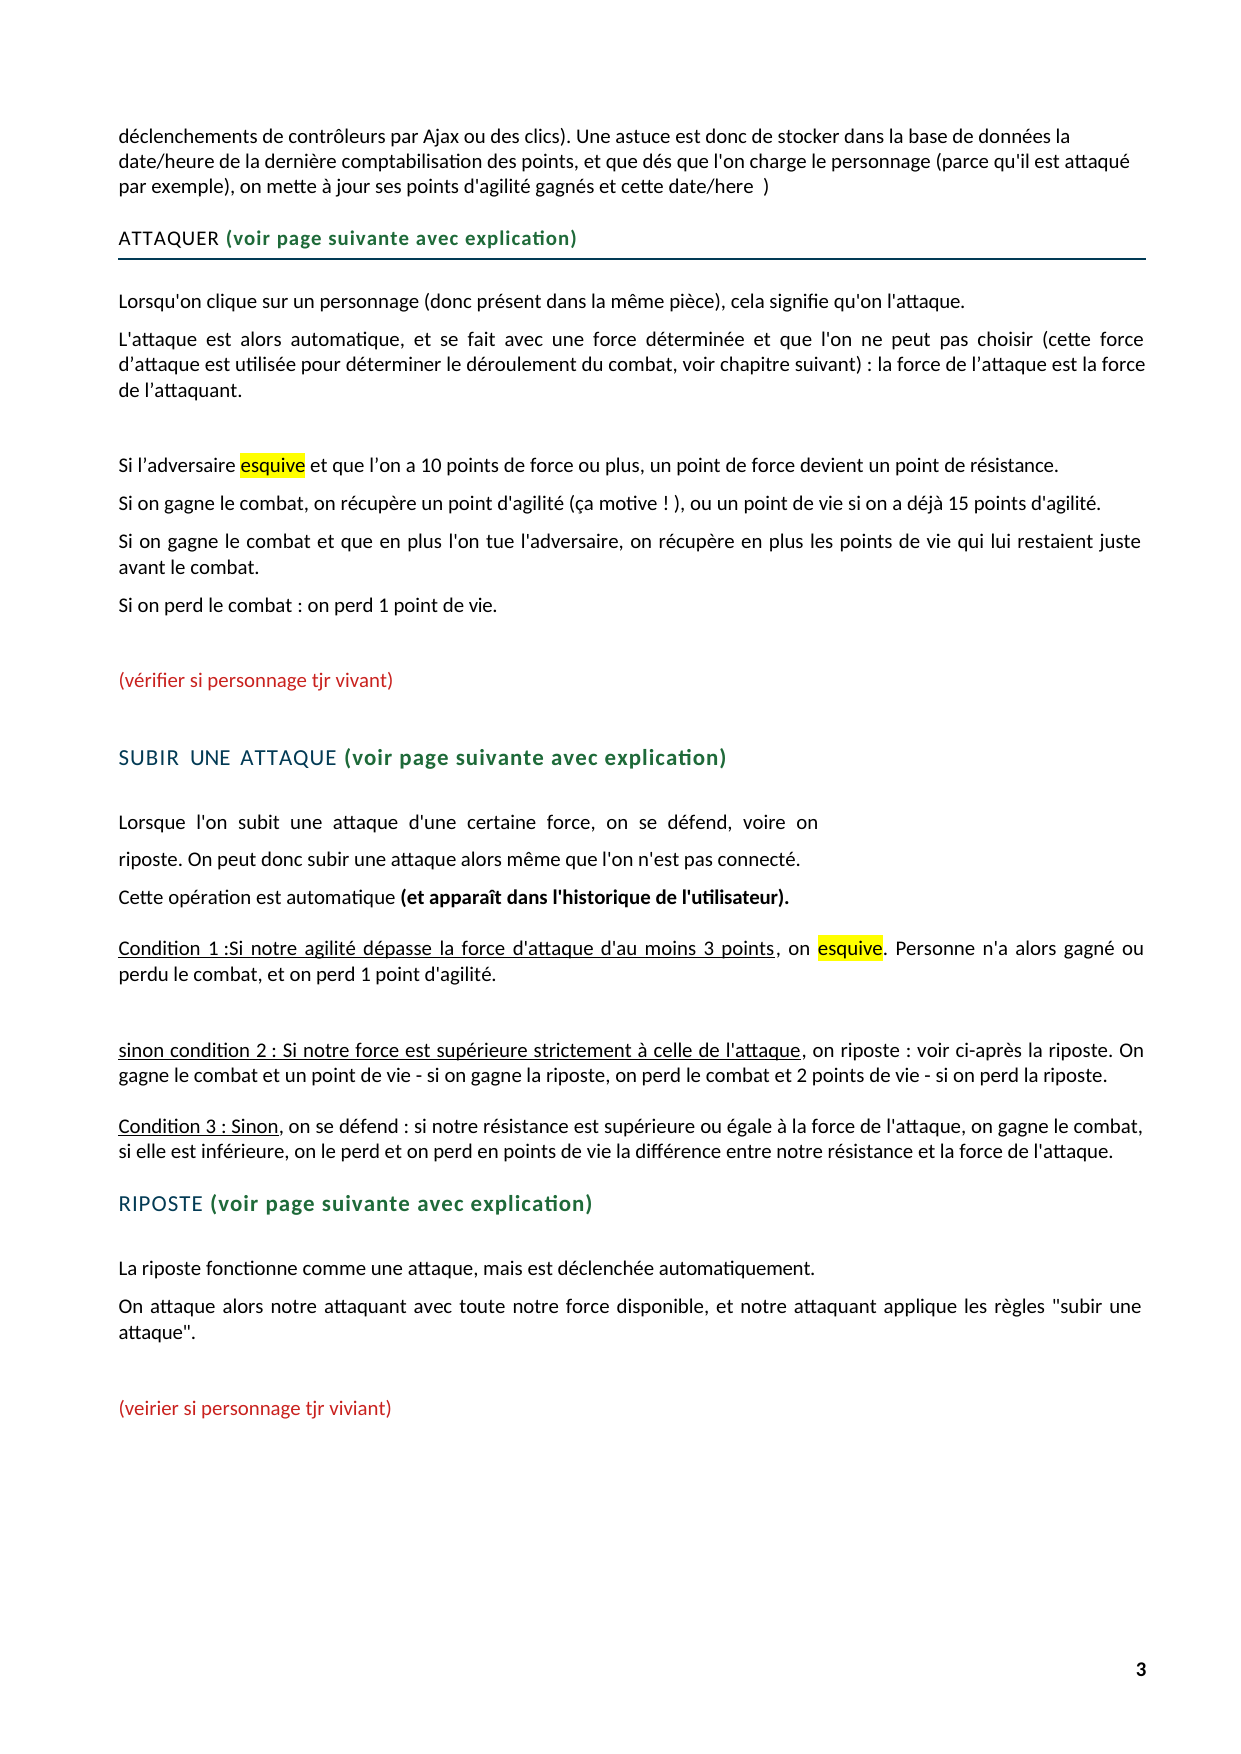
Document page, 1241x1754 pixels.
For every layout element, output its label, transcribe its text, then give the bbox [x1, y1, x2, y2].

text On attaque alors notre attaquant avec toute notre force disponible, et notre attaquant applique les règles "subir une attaque". [118, 1293, 1143, 1344]
text Condition 1 :Si notre agilité dépasse la force d'attaque d'au moins 3 points, on esquive. Personne n'a alors gagné ou perdu le combat, et on perd 1 point d'agilité. [118, 935, 1144, 986]
text Si on gagne le combat, on récupère un point d'agilité (ça motive ! ), ou un point de vie si on a déjà 15 points d'agilité. [118, 491, 1163, 516]
text (vérifier si personnage tjr vivant) [118, 668, 1163, 693]
text déclenchements de contrôleurs par Ajax ou des clics). Une astuce est donc de stocker dans la base de données la date/heure de la dernière comptabilisation des points, et que dés que l'on charge le personnage (parce qu'il est attaqué par exemple), on mette à jour ses points d'agilité gagnés et cette date/here ) [118, 123, 1163, 199]
text Condition 3 : Sinon, on se défend : si notre résistance est supérieure ou égale à la force de l'attaque, on gagne le combat, si elle est inférieure, on le perd et on perd en points de vie la différence entre notre résistance et la force de l'attaque. [118, 1113, 1144, 1164]
subtitle RIPOSTE (voir page suivante avec explication) [118, 1189, 1163, 1218]
text Si on gagne le combat et que en plus l'on tue l'adversaire, on récupère en plus les points de vie qui lui restaient juste avant le combat. [118, 528, 1143, 579]
text sinon condition 2 : Si notre force est supérieure strictement à celle de l'attaque, on riposte : voir ci-après la riposte. On gagne le combat et un point de vie - si on gagne la riposte, on perd le combat et 2 points de vie - si on perd la riposte. [118, 1037, 1145, 1088]
text L'attaque est alors automatique, et se fait avec une force déterminée et que l'on ne peut pas choisir (cette force d’attaque est utilisée pour déterminer le déroulement du combat, voir chapitre suivant) : la force de l’attaque est la force de l’attaquant. [118, 326, 1146, 402]
text Lorsqu'on clique sur un personnage (donc présent dans la même pièce), cela signifie qu'on l'attaque. [118, 288, 1163, 313]
subtitle SUBIR UNE ATTAQUE (voir page suivante avec explication) [118, 743, 1163, 771]
text Lorsque l'on subit une attaque d'une certaine force, on se défend, voire on riposte. On peut donc subir une attaque alors même que l'on n'est pas connecté. [118, 809, 818, 872]
text La riposte fonctionne comme une attaque, mais est déclenchée automatiquement. [118, 1256, 1163, 1281]
text (veirier si personnage tjr viviant) [118, 1395, 1143, 1420]
text Si on perd le combat : on perd 1 point de vie. [118, 592, 1163, 617]
text Si l’adversaire esquive et que l’on a 10 points de force ou plus, un point de force devient un point de résistance. [118, 453, 1163, 478]
text Cette opération est automatique (et apparaît dans l'historique de l'utilisateur). [118, 884, 1163, 910]
text ATTAQUER (voir page suivante avec explication) [118, 225, 1163, 250]
